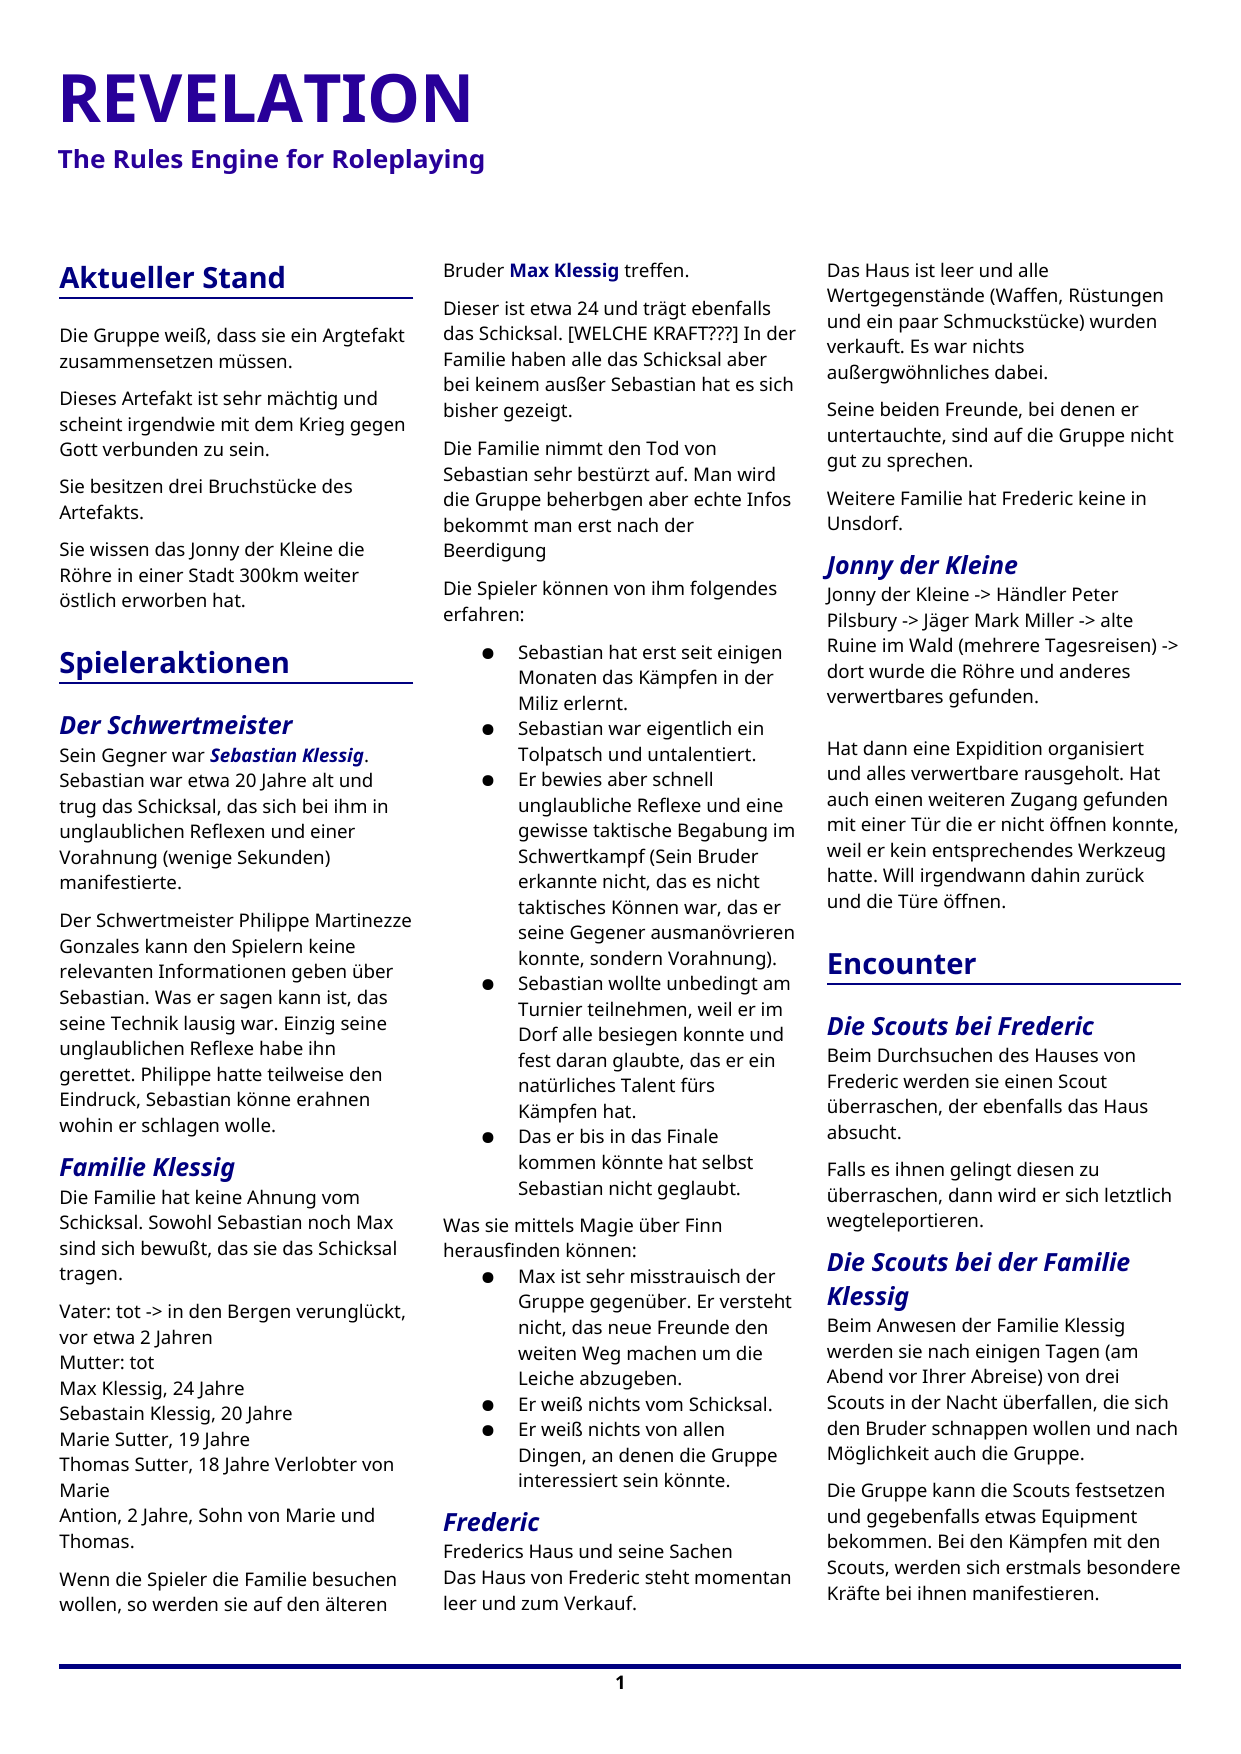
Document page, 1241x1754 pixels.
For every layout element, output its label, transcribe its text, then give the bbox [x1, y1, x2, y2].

text Der Schwertmeister Philippe Martinezze Gonzales kann den Spielern keine relevanten Informationen geben über Sebastian. Was er sagen kann ist, das seine Technik lausig war. Einzig seine unglaublichen Reflexe habe ihn gerettet. Philippe hatte teilweise den Eindruck, Sebastian könne erahnen wohin er schlagen wolle. [59, 908, 413, 1137]
subtitle Familie Klessig [59, 1150, 413, 1184]
text Frederics Haus und seine Sachen [443, 1539, 797, 1564]
subtitle Encounter [827, 943, 1181, 983]
list Sebastian wollte unbedingt am Turnier teilnehmen, weil er im Dorf alle besiegen konnte und fest daran glaubte, das er ein natürliches Talent fürs Kämpfen hat. [480, 971, 797, 1124]
subtitle Die Scouts bei der Familie Klessig [827, 1245, 1181, 1313]
text Die Familie hat keine Ahnung vom Schicksal. Sowohl Sebastian noch Max sind sich bewußt, das sie das Schicksal tragen. [59, 1184, 413, 1286]
list Das er bis in das Finale kommen könnte hat selbst Sebastian nicht geglaubt. [480, 1124, 797, 1200]
subtitle Die Scouts bei Frederic [827, 1008, 1181, 1042]
text Sie wissen das Jonny der Kleine die Röhre in einer Stadt 300km weiter östlich erworben hat. [59, 537, 413, 613]
text Hat dann eine Expidition organisiert und alles verwertbare rausgeholt. Hat auch einen weiteren Zugang gefunden mit einer Tür die er nicht öffnen konnte, weil er kein ent­sprech­end­es Werkzeug hatte. Will irgendwann dahin zurück und die Türe öffnen. [827, 735, 1181, 913]
text Falls es ihnen gelingt diesen zu überraschen, dann wird er sich letztlich wegteleportieren. [827, 1156, 1181, 1233]
text Wenn die Spieler die Familie besuchen wollen, so werden sie auf den älteren [59, 1566, 413, 1617]
text Vater: tot -> in den Bergen verunglückt, vor etwa 2 Jahren Mutter: tot Max Klessig, 24 Jahre Sebastain Klessig, 20 Jahre Marie Sutter, 19 Jahre Thomas Sutter, 18 Jahre Verlobter von Marie Antion, 2 Jahre, Sohn von Marie und Thomas. [59, 1298, 413, 1554]
text Die Spieler können von ihm folgendes erfahren: [443, 575, 797, 626]
subtitle Der Schwertmeister [59, 708, 413, 742]
list Sebastian war eigentlich ein Tolpatsch und untalentiert. [480, 716, 797, 767]
text Bruder Max Klessig treffen. [443, 257, 797, 283]
subtitle Aktueller Stand [59, 257, 413, 297]
subtitle Jonny der Kleine [827, 548, 1181, 582]
text Dieses Artefakt ist sehr mächtig und scheint irgendwie mit dem Krieg gegen Gott verbunden zu sein. [59, 385, 413, 462]
text Sein Gegner war Sebastian Klessig. Sebastian war etwa 20 Jahre alt und trug das Schicksal, das sich bei ihm in unglaublichen Reflexen und einer Vorahnung (wenige Sekunden) manifestierte. [59, 742, 413, 895]
text Die Gruppe kann die Scouts festsetzen und gegebenfalls etwas Equipment bekommen. Bei den Kämpfen mit den Scouts, werden sich erstmals besondere Kräfte bei ihnen manifestieren. [827, 1478, 1181, 1605]
text Seine beiden Freunde, bei denen er untertauchte, sind auf die Gruppe nicht gut zu sprechen. [827, 397, 1181, 473]
list Er weiß nichts vom Schicksal. [480, 1391, 797, 1416]
subtitle Frederic [443, 1505, 797, 1539]
text Das Haus von Frederic steht momentan leer und zum Verkauf. [443, 1564, 797, 1615]
text Beim Anwesen der Familie Klessig werden sie nach einigen Tagen (am Abend vor Ihrer Abreise) von drei Scouts in der Nacht überfallen, die sich den Bruder schnappen wollen und nach Möglichkeit auch die Gruppe. [827, 1313, 1181, 1466]
text Jonny der Kleine -> Händler Peter Pilsbury -> Jäger Mark Miller -> alte Ruine im Wald (mehrere Tagesreisen) -> dort wurde die Röhre und anderes verwertbares gefunden. [827, 582, 1181, 709]
list Sebastian hat erst seit einigen Monaten das Kämpfen in der Miliz erlernt. [480, 639, 797, 716]
text Beim Durchsuchen des Hauses von Frederic werden sie einen Scout überraschen, der ebenfalls das Haus absucht. [827, 1042, 1181, 1144]
subtitle Spieleraktionen [59, 643, 413, 682]
text Weitere Familie hat Frederic keine in Unsdorf. [827, 485, 1181, 536]
text Das Haus ist leer und alle Wertgegenstände (Waffen, Rüstungen und ein paar Schmuckstücke) wurden verkauft. Es war nichts außergwöhnliches dabei. [827, 257, 1181, 385]
list Er bewies aber schnell unglaubliche Reflexe und eine gewisse taktische Begabung im Schwertkampf (Sein Bruder erkannte nicht, das es nicht taktisches Können war, das er seine Gegener ausmanövrieren konnte, sondern Vorahnung). [480, 767, 797, 971]
text Was sie mittels Magie über Finn herausfinden können: [443, 1212, 797, 1263]
text Sie besitzen drei Bruchstücke des Artefakts. [59, 474, 413, 525]
text Die Familie nimmt den Tod von Sebastian sehr bestürzt auf. Man wird die Gruppe beherbgen aber echte Infos bekommt man erst nach der Beerdigung [443, 435, 797, 563]
list Er weiß nichts von allen Dingen, an denen die Gruppe interessiert sein könnte. [480, 1416, 797, 1493]
text Die Gruppe weiß, dass sie ein Argtefakt zusammensetzen müssen. [59, 323, 413, 374]
text Dieser ist etwa 24 und trägt ebenfalls das Schicksal. [WELCHE KRAFT???] In der Familie haben alle das Schicksal aber bei keinem ausßer Sebastian hat es sich bisher gezeigt. [443, 295, 797, 423]
list Max ist sehr misstrauisch der Gruppe gegenüber. Er versteht nicht, das neue Freunde den weiten Weg machen um die Leiche abzugeben. [480, 1263, 797, 1391]
